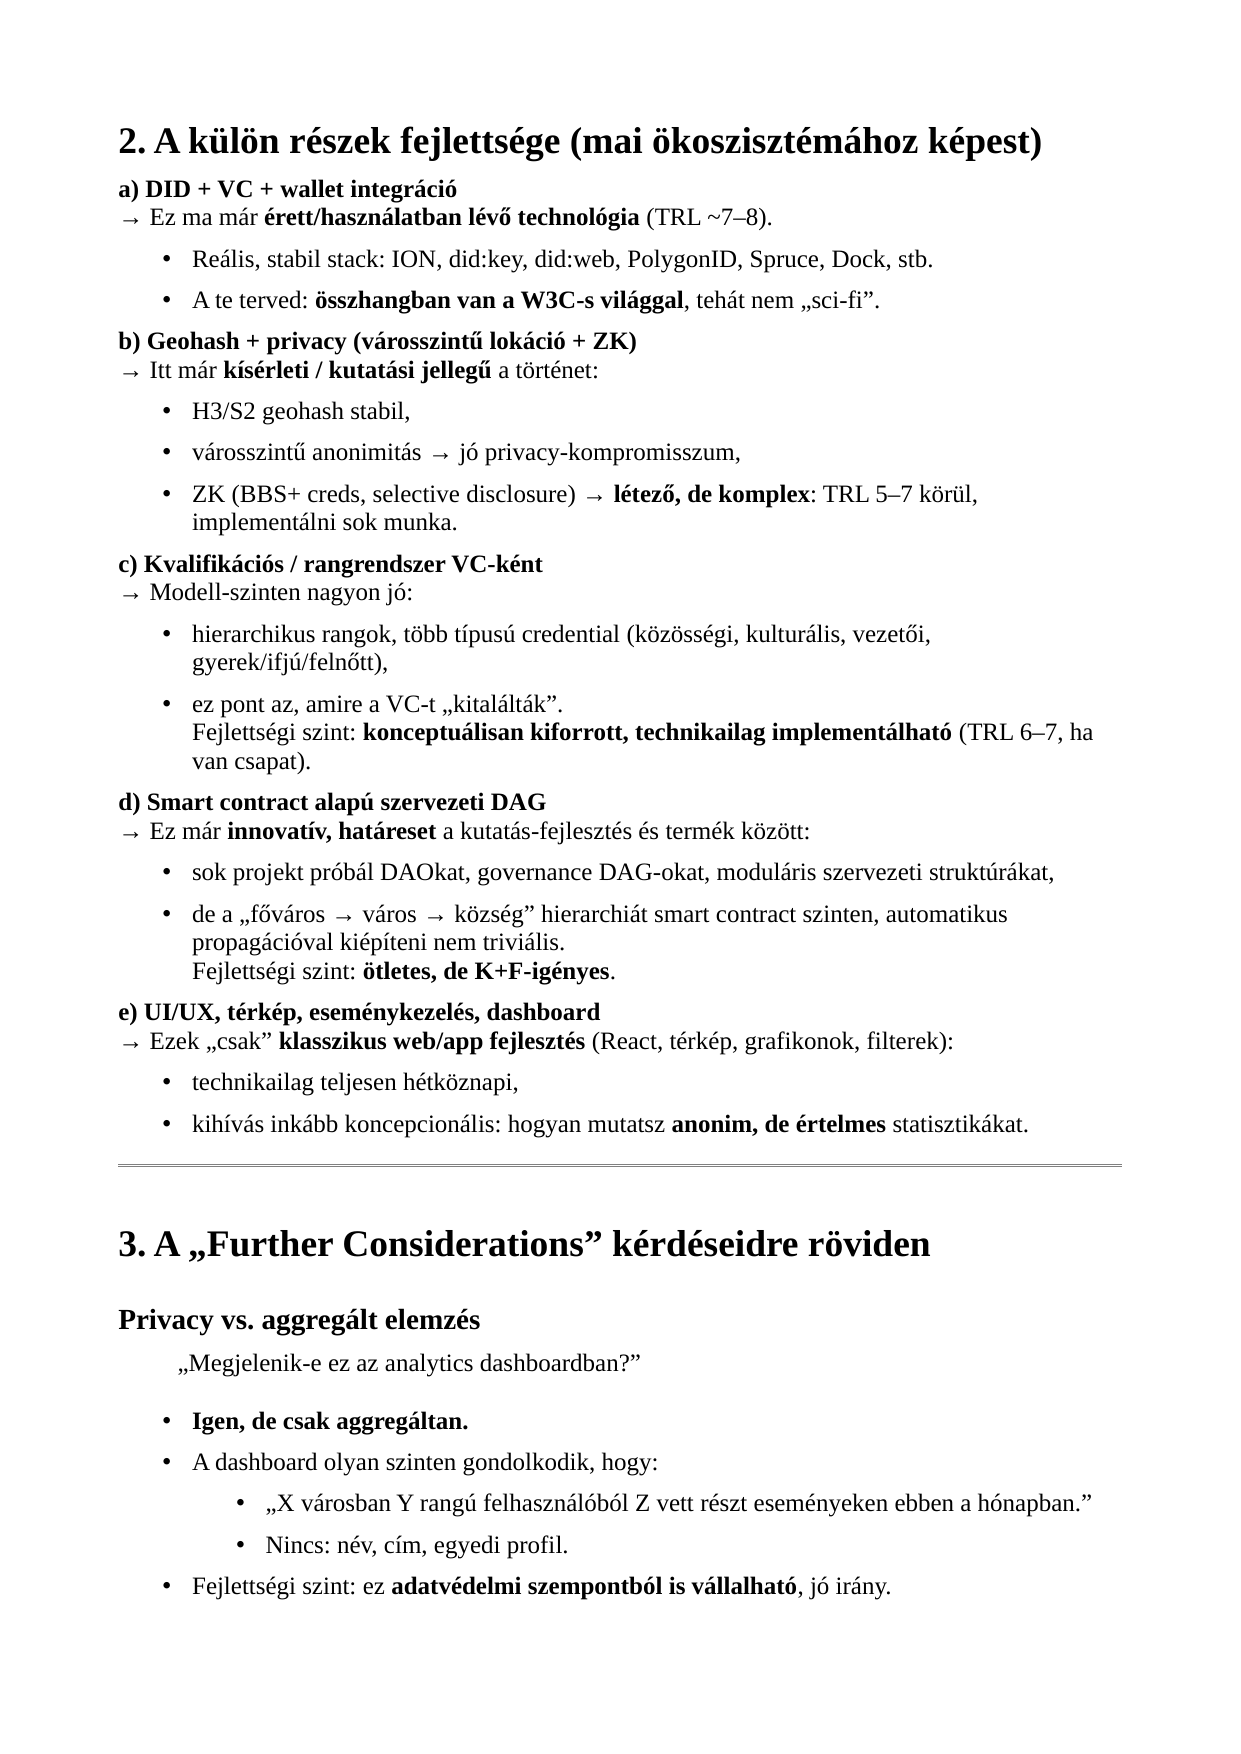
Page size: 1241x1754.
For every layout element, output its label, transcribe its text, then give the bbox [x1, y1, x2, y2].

subtitle 2. A külön részek fejlettsége (mai ökoszisztémához képest) [118, 118, 1122, 161]
text b) Geohash + privacy (városszintű lokáció + ZK) → Itt már kísérleti / kutatási jellegű a történet: [118, 326, 1122, 384]
list Reális, stabil stack: ION, did:key, did:web, PolygonID, Spruce, Dock, stb. [162, 244, 1122, 272]
text e) UI/UX, térkép, eseménykezelés, dashboard → Ezek „csak” klasszikus web/app fejlesztés (React, térkép, grafikonok, filterek): [118, 997, 1122, 1055]
list Igen, de csak aggregáltan. [162, 1406, 1122, 1435]
list A te terved: összhangban van a W3C-s világgal, tehát nem „sci-fi”. [162, 285, 1122, 314]
list technikailag teljesen hétköznapi, [162, 1067, 1122, 1096]
list ez pont az, amire a VC-t „kitalálták”. Fejlettségi szint: konceptuálisan kiforrott, technikailag implementálható (TRL 6–7, ha van csapat). [162, 689, 1122, 775]
list H3/S2 geohash stabil, [162, 396, 1122, 425]
list ZK (BBS+ creds, selective disclosure) → létező, de komplex: TRL 5–7 körül, implementálni sok munka. [162, 479, 1122, 536]
list kihívás inkább koncepcionális: hogyan mutatsz anonim, de értelmes statisztikákat. [162, 1109, 1122, 1137]
subtitle 3. A „Further Considerations” kérdéseidre röviden [118, 1221, 1122, 1264]
list Fejlettségi szint: ez adatvédelmi szempontból is vállalható, jó irány. [162, 1571, 1122, 1600]
text „Megjelenik-e ez az analytics dashboardban?” [177, 1348, 1063, 1377]
list hierarchikus rangok, több típusú credential (közösségi, kulturális, vezetői, gyerek/ifjú/felnőtt), [162, 619, 1122, 676]
text a) DID + VC + wallet integráció → Ez ma már érett/használatban lévő technológia (TRL ~7–8). [118, 174, 1122, 231]
text c) Kvalifikációs / rangrendszer VC-ként → Modell-szinten nagyon jó: [118, 549, 1122, 606]
list A dashboard olyan szinten gondolkodik, hogy: [162, 1447, 1122, 1476]
list városszintű anonimitás → jó privacy-kompromisszum, [162, 437, 1122, 466]
list Nincs: név, cím, egyedi profil. [236, 1530, 1122, 1558]
list sok projekt próbál DAOkat, governance DAG-okat, moduláris szervezeti struktúrákat, [162, 857, 1122, 886]
list „X városban Y rangú felhasználóból Z vett részt eseményeken ebben a hónapban.” [236, 1488, 1122, 1517]
text d) Smart contract alapú szervezeti DAG → Ez már innovatív, határeset a kutatás-fejlesztés és termék között: [118, 787, 1122, 845]
subtitle Privacy vs. aggregált elemzés [118, 1302, 1122, 1335]
list de a „főváros → város → község” hierarchiát smart contract szinten, automatikus propagációval kiépíteni nem triviális. Fejlettségi szint: ötletes, de K+F-igényes. [162, 899, 1122, 985]
